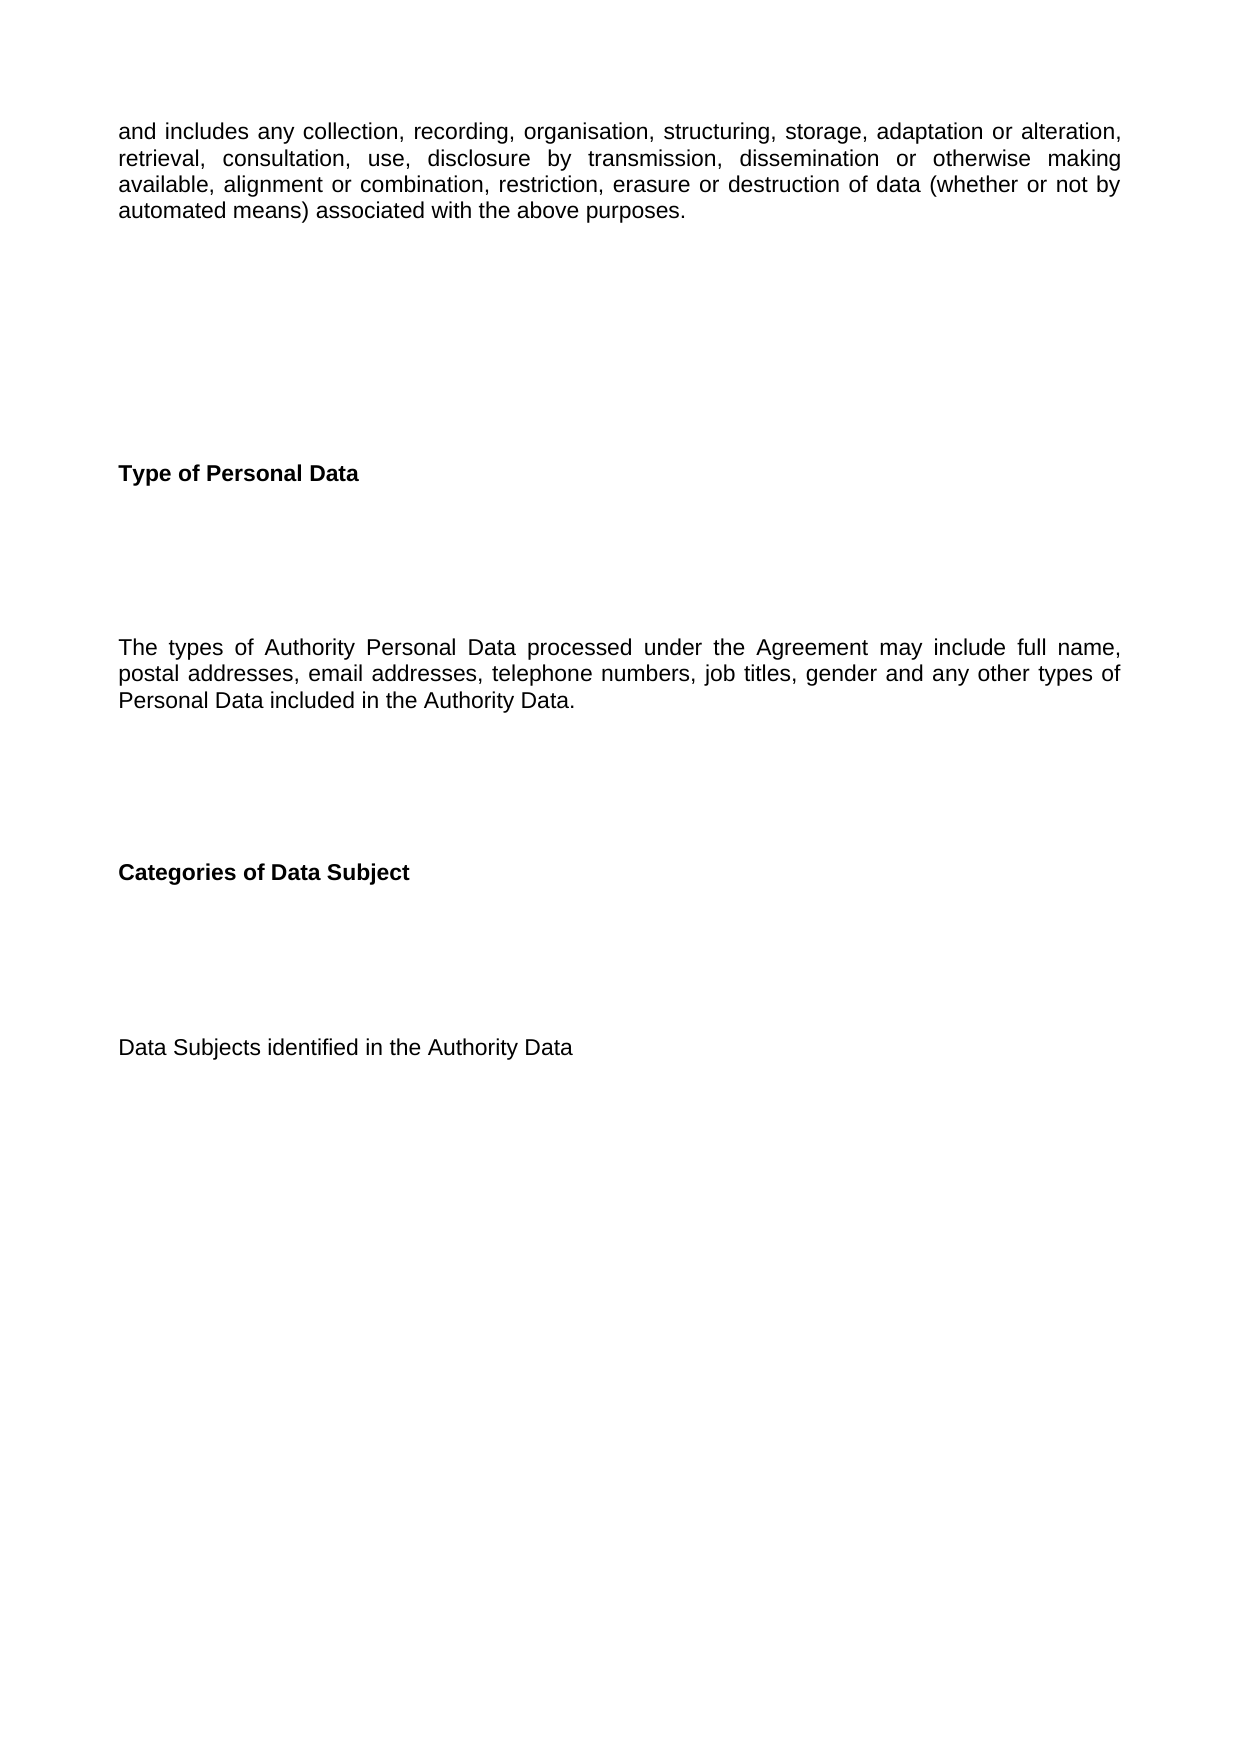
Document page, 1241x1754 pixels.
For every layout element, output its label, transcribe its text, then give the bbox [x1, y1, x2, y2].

text Data Subjects identified in the Authority Data [118, 1034, 1122, 1060]
text Type of Personal Data [118, 459, 1122, 486]
text and includes any collection, recording, organisation, structuring, storage, adaptation or alteration, retrieval, consultation, use, disclosure by transmission, dissemination or otherwise making available, alignment or combination, restriction, erasure or destruction of data (whether or not by automated means) associated with the above purposes. [118, 118, 1122, 223]
text The types of Authority Personal Data processed under the Agreement may include full name, postal addresses, email addresses, telephone numbers, job titles, gender and any other types of Personal Data included in the Authority Data. [118, 634, 1122, 713]
text Categories of Data Subject [118, 859, 1122, 886]
